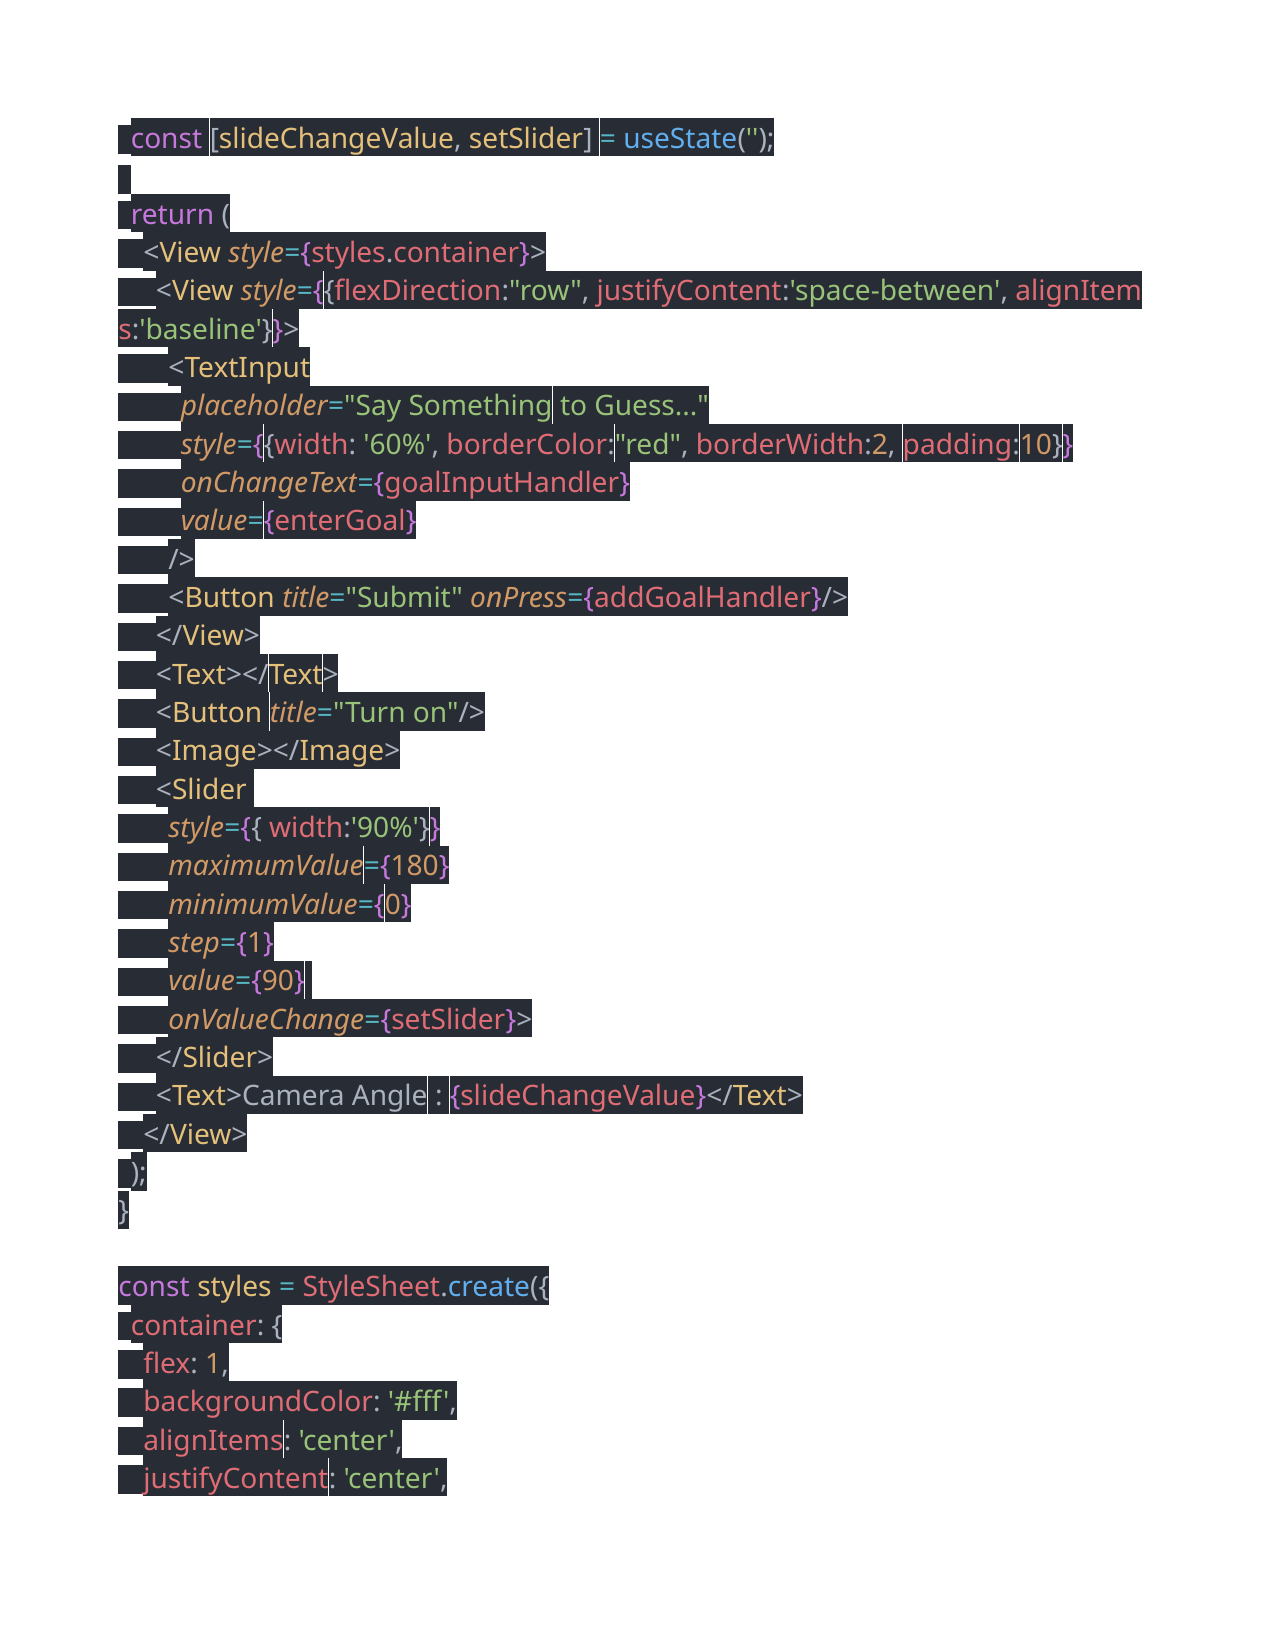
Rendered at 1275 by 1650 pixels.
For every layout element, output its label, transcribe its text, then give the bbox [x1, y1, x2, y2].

text <View style={styles.container}> [118, 232, 1157, 271]
text flex: 1, [118, 1343, 1157, 1381]
text <Text>Camera Angle : {slideChangeValue}</Text> [118, 1076, 1157, 1114]
text step={1} [118, 922, 1157, 961]
text alignItems: 'center', [118, 1420, 1157, 1458]
text container: { [118, 1305, 1157, 1343]
text justifyContent: 'center', [118, 1458, 1157, 1496]
text return ( [118, 194, 1157, 232]
text /> [118, 539, 1157, 577]
text const [slideChangeValue, setSlider] = useState(''); [118, 118, 1157, 156]
text style={{ width:'90%'}} [118, 807, 1157, 846]
text backgroundColor: '#fff', [118, 1381, 1157, 1420]
text <Slider [118, 769, 1157, 807]
text placeholder="Say Something to Guess..." [118, 386, 1157, 424]
text maximumValue={180} [118, 846, 1157, 884]
text </Slider> [118, 1037, 1157, 1076]
text <TextInput [118, 347, 1157, 386]
text style={{width: '60%', borderColor:"red", borderWidth:2, padding:10}} [118, 424, 1157, 462]
text <Text></Text> [118, 654, 1157, 692]
text <Button title="Turn on"/> [118, 692, 1157, 731]
text } [118, 1191, 1157, 1229]
text const styles = StyleSheet.create({ [118, 1266, 1157, 1305]
text onChangeText={goalInputHandler} [118, 462, 1157, 501]
text value={enterGoal} [118, 501, 1157, 539]
text minimumValue={0} [118, 884, 1157, 922]
text </View> [118, 616, 1157, 654]
text <View style={{flexDirection:"row", justifyContent:'space-between', alignItems:'baseline'}}> [118, 271, 1157, 347]
text onValueChange={setSlider}> [118, 999, 1157, 1037]
text value={90} [118, 961, 1157, 999]
text <Button title="Submit" onPress={addGoalHandler}/> [118, 577, 1157, 616]
text ); [118, 1152, 1157, 1191]
text <Image></Image> [118, 731, 1157, 769]
text </View> [118, 1114, 1157, 1152]
